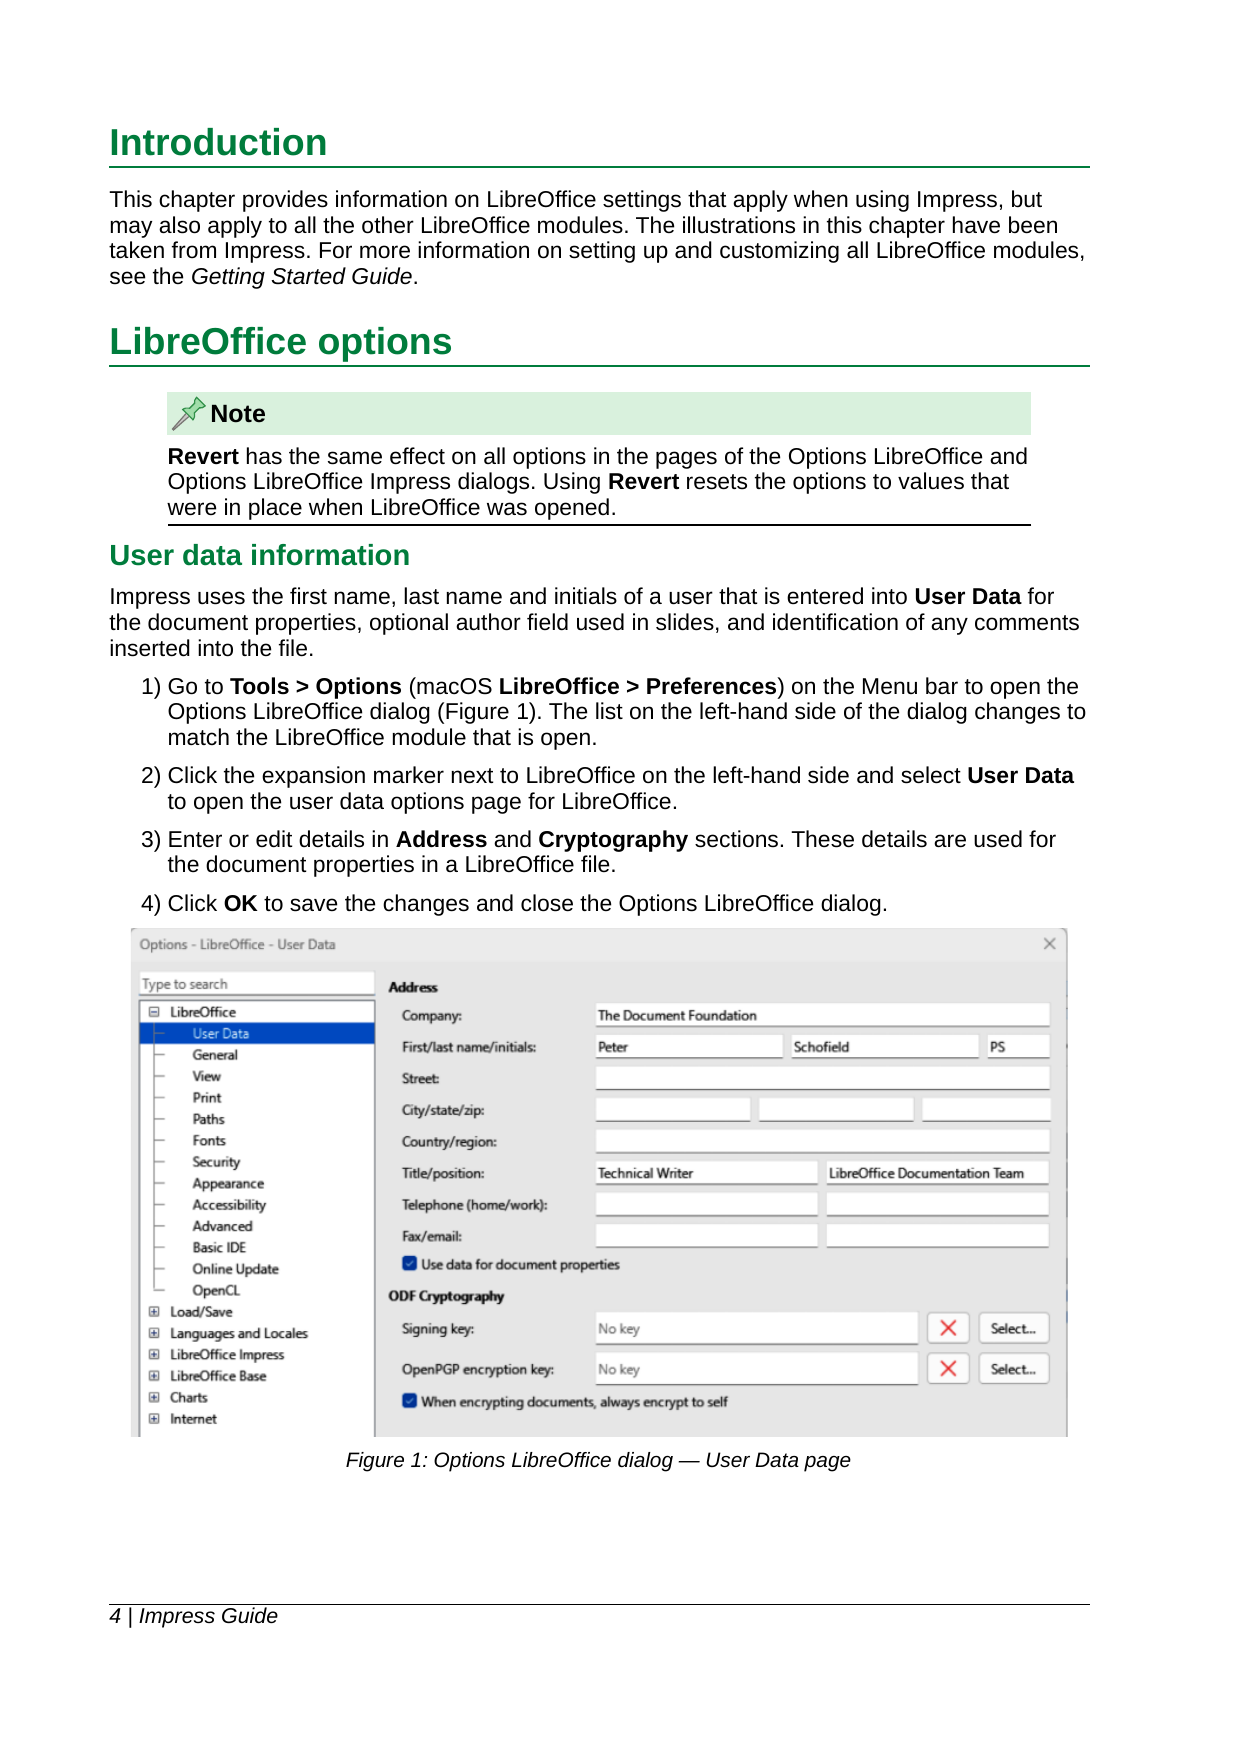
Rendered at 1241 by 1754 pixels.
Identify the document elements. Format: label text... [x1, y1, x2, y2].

list Enter or edit details in Address and Cryptography sections. These details are used for the document properties in a LibreOffice file. [167, 827, 1090, 878]
picture [130, 928, 1069, 1437]
text Figure 1: Options LibreOffice dialog — User Data page [131, 1448, 1068, 1472]
list Go to Tools > Options (macOS LibreOffice > Preferences) on the Menu bar to open the Options LibreOffice dialog (Figure 1). The list on the left-hand side of the dialog changes to match the LibreOffice module that is open. [167, 673, 1090, 750]
subtitle Introduction [109, 121, 1090, 166]
subtitle User data information [109, 539, 1090, 572]
subtitle Note [167, 392, 1031, 435]
list Click the expansion marker next to LibreOffice on the left-hand side and select User Data to open the user data options page for LibreOffice. [167, 763, 1090, 814]
subtitle LibreOffice options [109, 320, 1090, 365]
text Impress uses the first name, last name and initials of a user that is entered into User Data for the document properties, optional author field used in slides, and identification of any comments inserted into the file. [109, 584, 1090, 661]
text Revert has the same effect on all options in the pages of the Options LibreOffice and Options LibreOffice Impress dialogs. Using Revert resets the options to values that were in place when LibreOffice was opened. [167, 443, 1031, 526]
text This chapter provides information on LibreOffice settings that apply when using Impress, but may also apply to all the other LibreOffice modules. The illustrations in this chapter have been taken from Impress. For more information on setting up and customizing all LibreOffice modules, see the Getting Started Guide. [109, 187, 1090, 289]
list Click OK to save the changes and close the Options LibreOffice dialog. [167, 890, 1090, 916]
